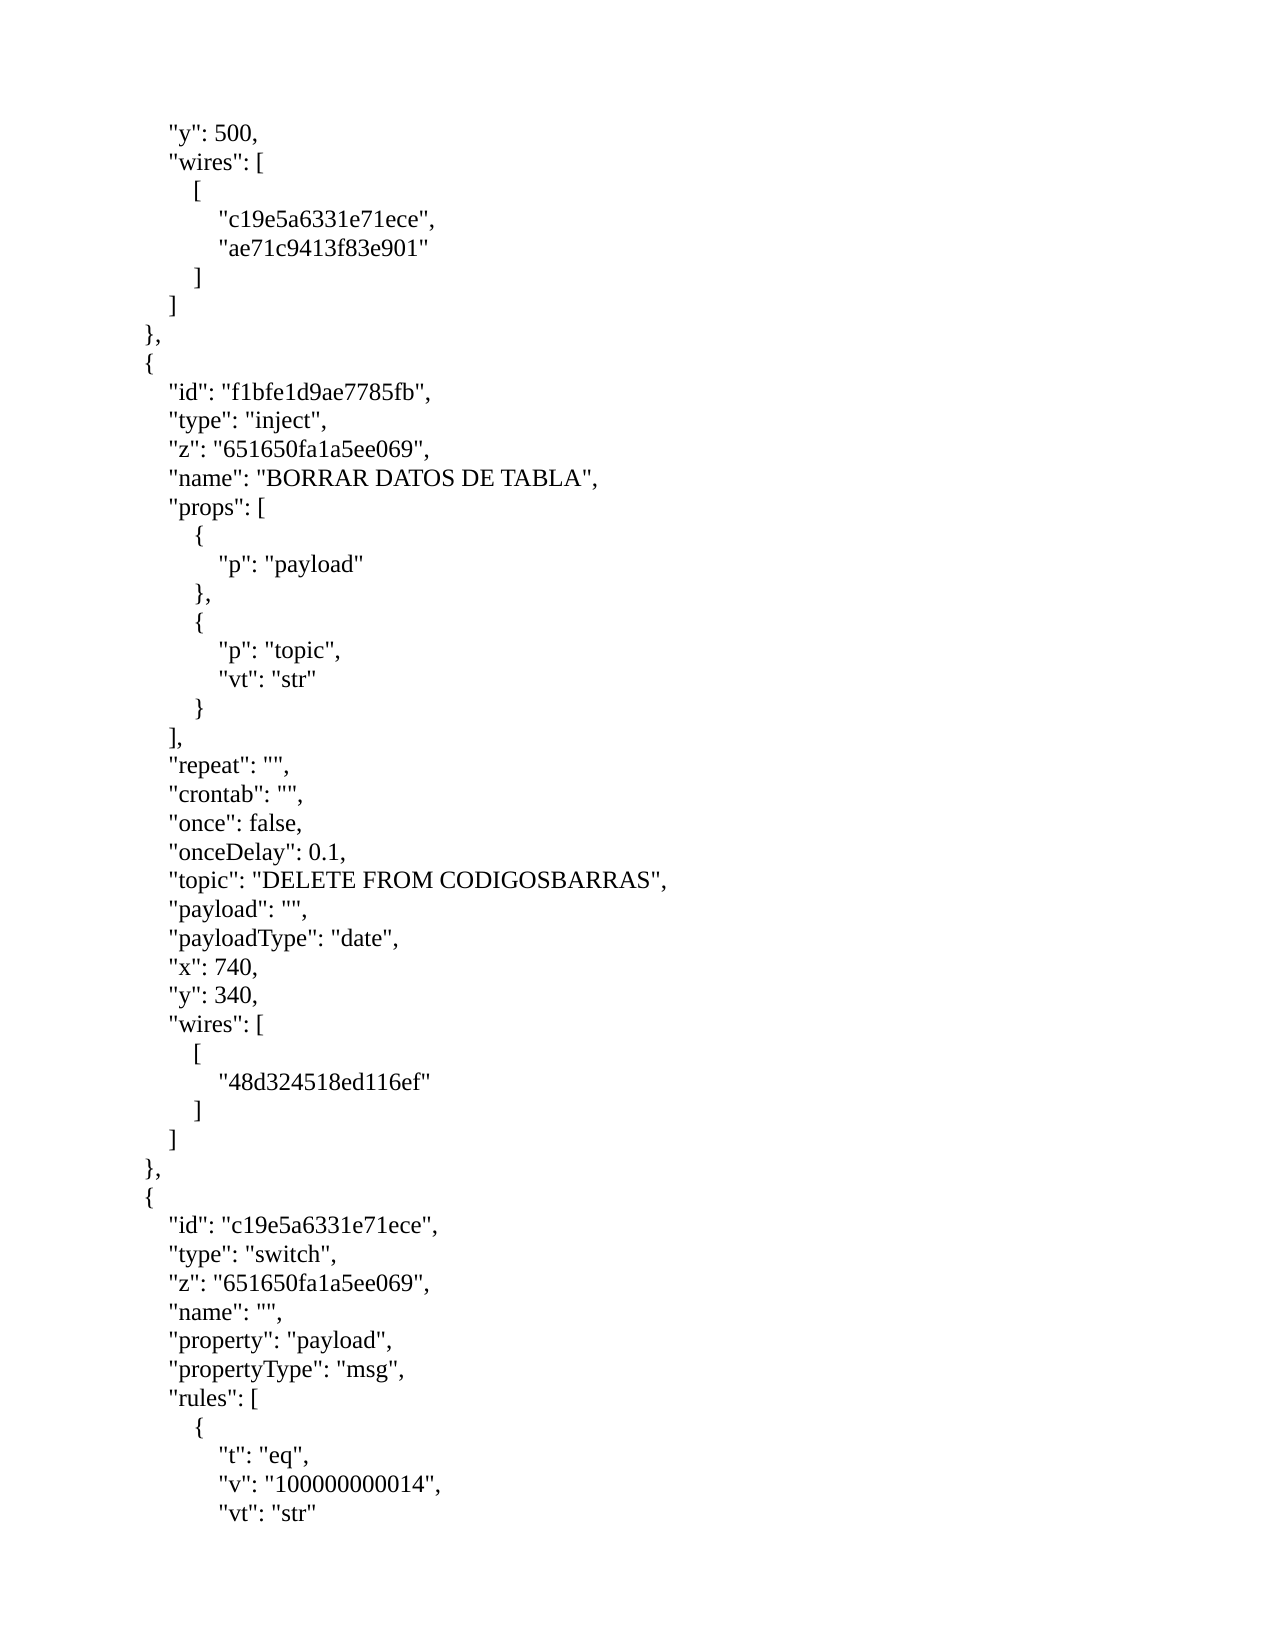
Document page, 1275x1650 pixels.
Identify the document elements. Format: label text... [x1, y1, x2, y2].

text } [118, 693, 1157, 722]
text { [118, 1182, 1157, 1211]
text "once": false, [118, 808, 1157, 837]
text "repeat": "", [118, 751, 1157, 779]
text { [118, 607, 1157, 636]
text "onceDelay": 0.1, [118, 837, 1157, 866]
text [ [118, 176, 1157, 204]
text ], [118, 722, 1157, 751]
text "vt": "str" [118, 664, 1157, 693]
text "type": "switch", [118, 1239, 1157, 1268]
text "rules": [ [118, 1383, 1157, 1412]
text ] [118, 1124, 1157, 1153]
text "p": "topic", [118, 636, 1157, 664]
text }, [118, 578, 1157, 607]
text "crontab": "", [118, 779, 1157, 808]
text "z": "651650fa1a5ee069", [118, 434, 1157, 463]
text { [118, 348, 1157, 377]
text "id": "f1bfe1d9ae7785fb", [118, 377, 1157, 406]
text { [118, 1412, 1157, 1441]
text "y": 340, [118, 981, 1157, 1009]
text "name": "BORRAR DATOS DE TABLA", [118, 463, 1157, 492]
text "payloadType": "date", [118, 923, 1157, 952]
text "p": "payload" [118, 549, 1157, 578]
text "48d324518ed116ef" [118, 1067, 1157, 1096]
text ] [118, 262, 1157, 291]
text "propertyType": "msg", [118, 1354, 1157, 1383]
text [ [118, 1038, 1157, 1067]
text "z": "651650fa1a5ee069", [118, 1268, 1157, 1297]
text "x": 740, [118, 952, 1157, 981]
text "props": [ [118, 492, 1157, 521]
text "c19e5a6331e71ece", [118, 204, 1157, 233]
text "topic": "DELETE FROM CODIGOSBARRAS", [118, 866, 1157, 894]
text }, [118, 1153, 1157, 1182]
text "ae71c9413f83e901" [118, 233, 1157, 262]
text }, [118, 319, 1157, 348]
text "payload": "", [118, 894, 1157, 923]
text "name": "", [118, 1297, 1157, 1326]
text ] [118, 291, 1157, 319]
text ] [118, 1096, 1157, 1124]
text { [118, 521, 1157, 549]
text "t": "eq", [118, 1441, 1157, 1469]
text "property": "payload", [118, 1326, 1157, 1354]
text "type": "inject", [118, 406, 1157, 434]
text "wires": [ [118, 147, 1157, 176]
text "y": 500, [118, 118, 1157, 147]
text "v": "100000000014", [118, 1469, 1157, 1498]
text "wires": [ [118, 1009, 1157, 1038]
text "id": "c19e5a6331e71ece", [118, 1211, 1157, 1239]
text "vt": "str" [118, 1498, 1157, 1527]
